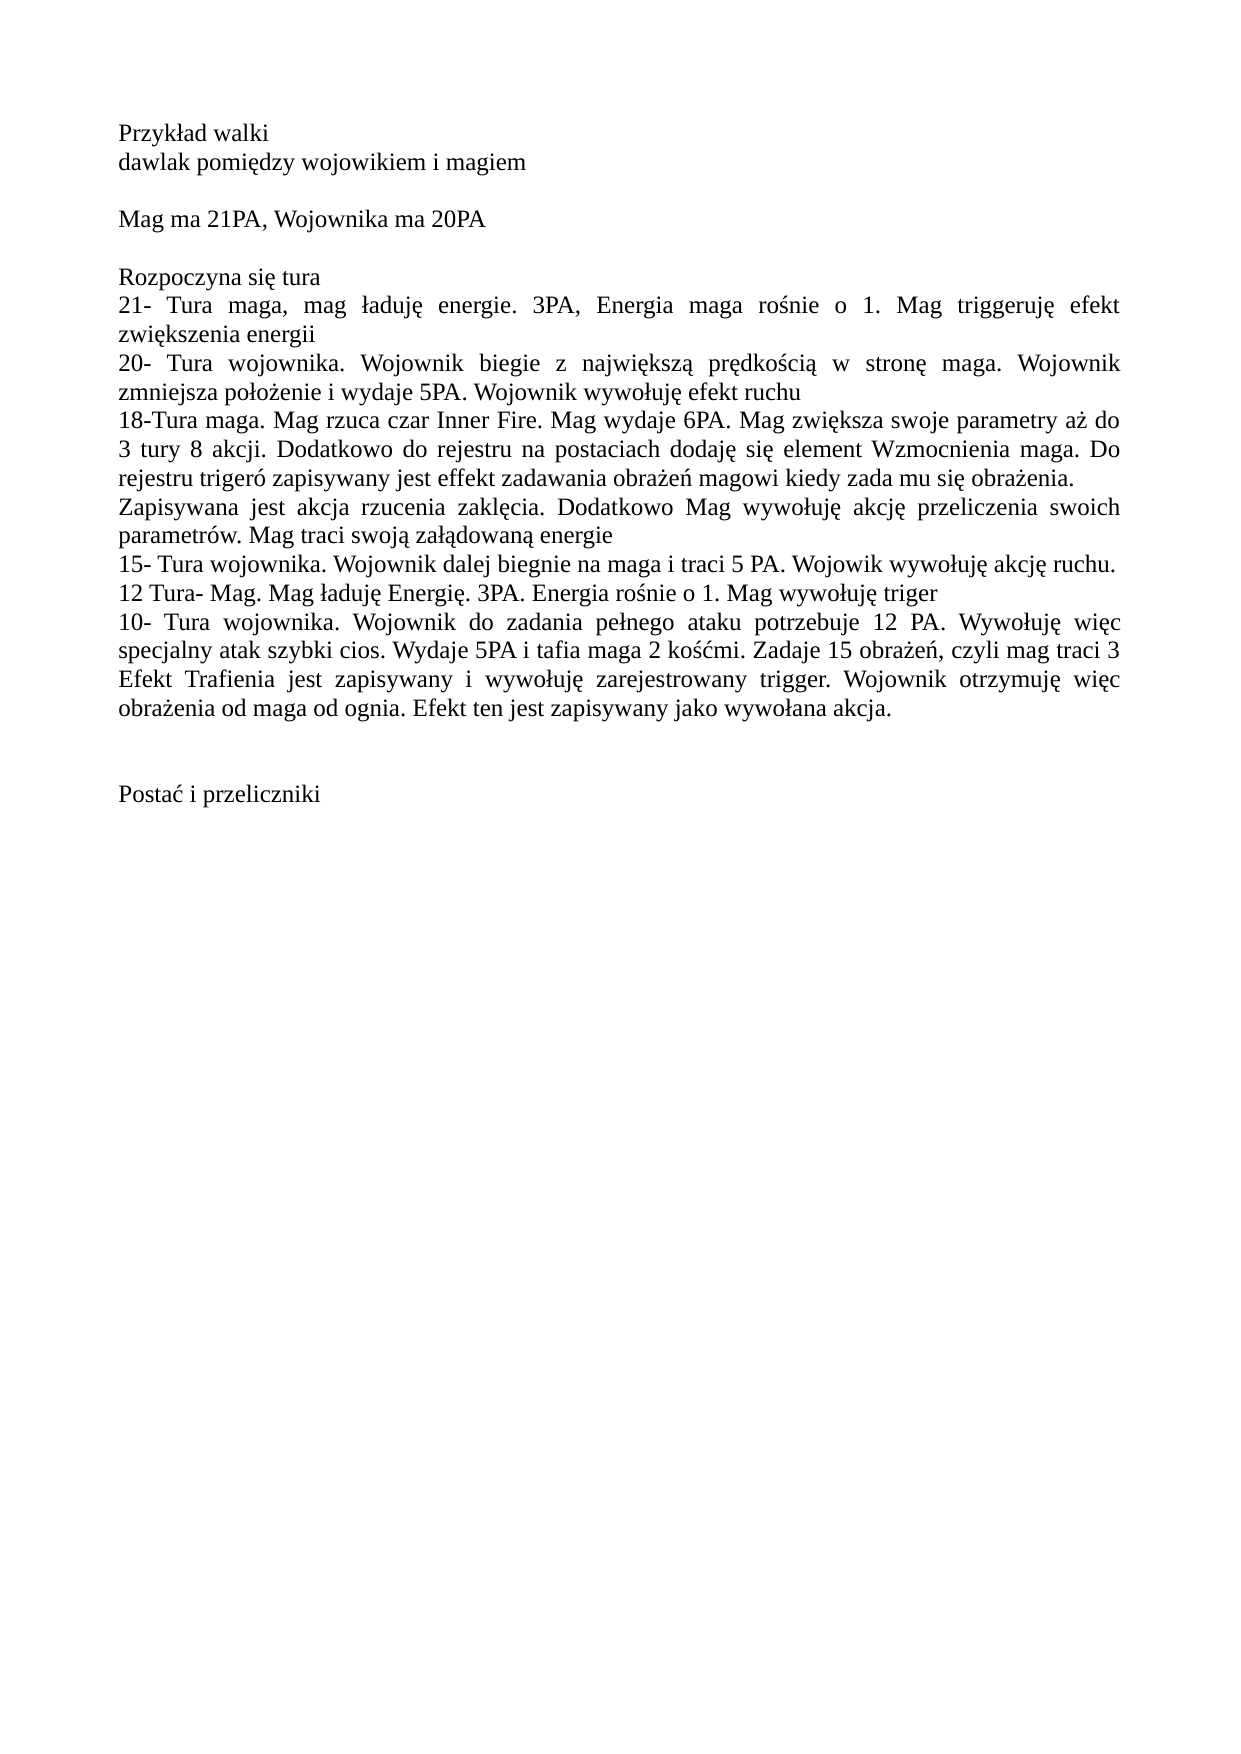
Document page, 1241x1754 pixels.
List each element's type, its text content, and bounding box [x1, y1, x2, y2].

text 18-Tura maga. Mag rzuca czar Inner Fire. Mag wydaje 6PA. Mag zwiększa swoje parametry aż do 3 tury 8 akcji. Dodatkowo do rejestru na postaciach dodaję się element Wzmocnienia maga. Do rejestru trigeró zapisywany jest effekt zadawania obrażeń magowi kiedy zada mu się obrażenia. [118, 406, 1122, 492]
text Postać i przeliczniki [118, 779, 1122, 808]
text Rozpoczyna się tura [118, 262, 1122, 291]
text Przykład walki [118, 118, 1122, 147]
text dawlak pomiędzy wojowikiem i magiem [118, 147, 1122, 176]
text 15- Tura wojownika. Wojownik dalej biegnie na maga i traci 5 PA. Wojowik wywołuję akcję ruchu. [118, 549, 1122, 578]
text 12 Tura- Mag. Mag ładuję Energię. 3PA. Energia rośnie o 1. Mag wywołuję triger [118, 578, 1122, 607]
text 10- Tura wojownika. Wojownik do zadania pełnego ataku potrzebuje 12 PA. Wywołuję więc specjalny atak szybki cios. Wydaje 5PA i tafia maga 2 kośćmi. Zadaje 15 obrażeń, czyli mag traci 3 Efekt Trafienia jest zapisywany i wywołuję zarejestrowany trigger. Wojownik otrzymuję więc obrażenia od maga od ognia. Efekt ten jest zapisywany jako wywołana akcja. [118, 607, 1122, 722]
text Mag ma 21PA, Wojownika ma 20PA [118, 204, 1122, 233]
text 21- Tura maga, mag ładuję energie. 3PA, Energia maga rośnie o 1. Mag triggeruję efekt zwiększenia energii [118, 291, 1122, 348]
text Zapisywana jest akcja rzucenia zaklęcia. Dodatkowo Mag wywołuję akcję przeliczenia swoich parametrów. Mag traci swoją załądowaną energie [118, 492, 1122, 549]
text 20- Tura wojownika. Wojownik biegie z największą prędkością w stronę maga. Wojownik zmniejsza położenie i wydaje 5PA. Wojownik wywołuję efekt ruchu [118, 348, 1122, 406]
